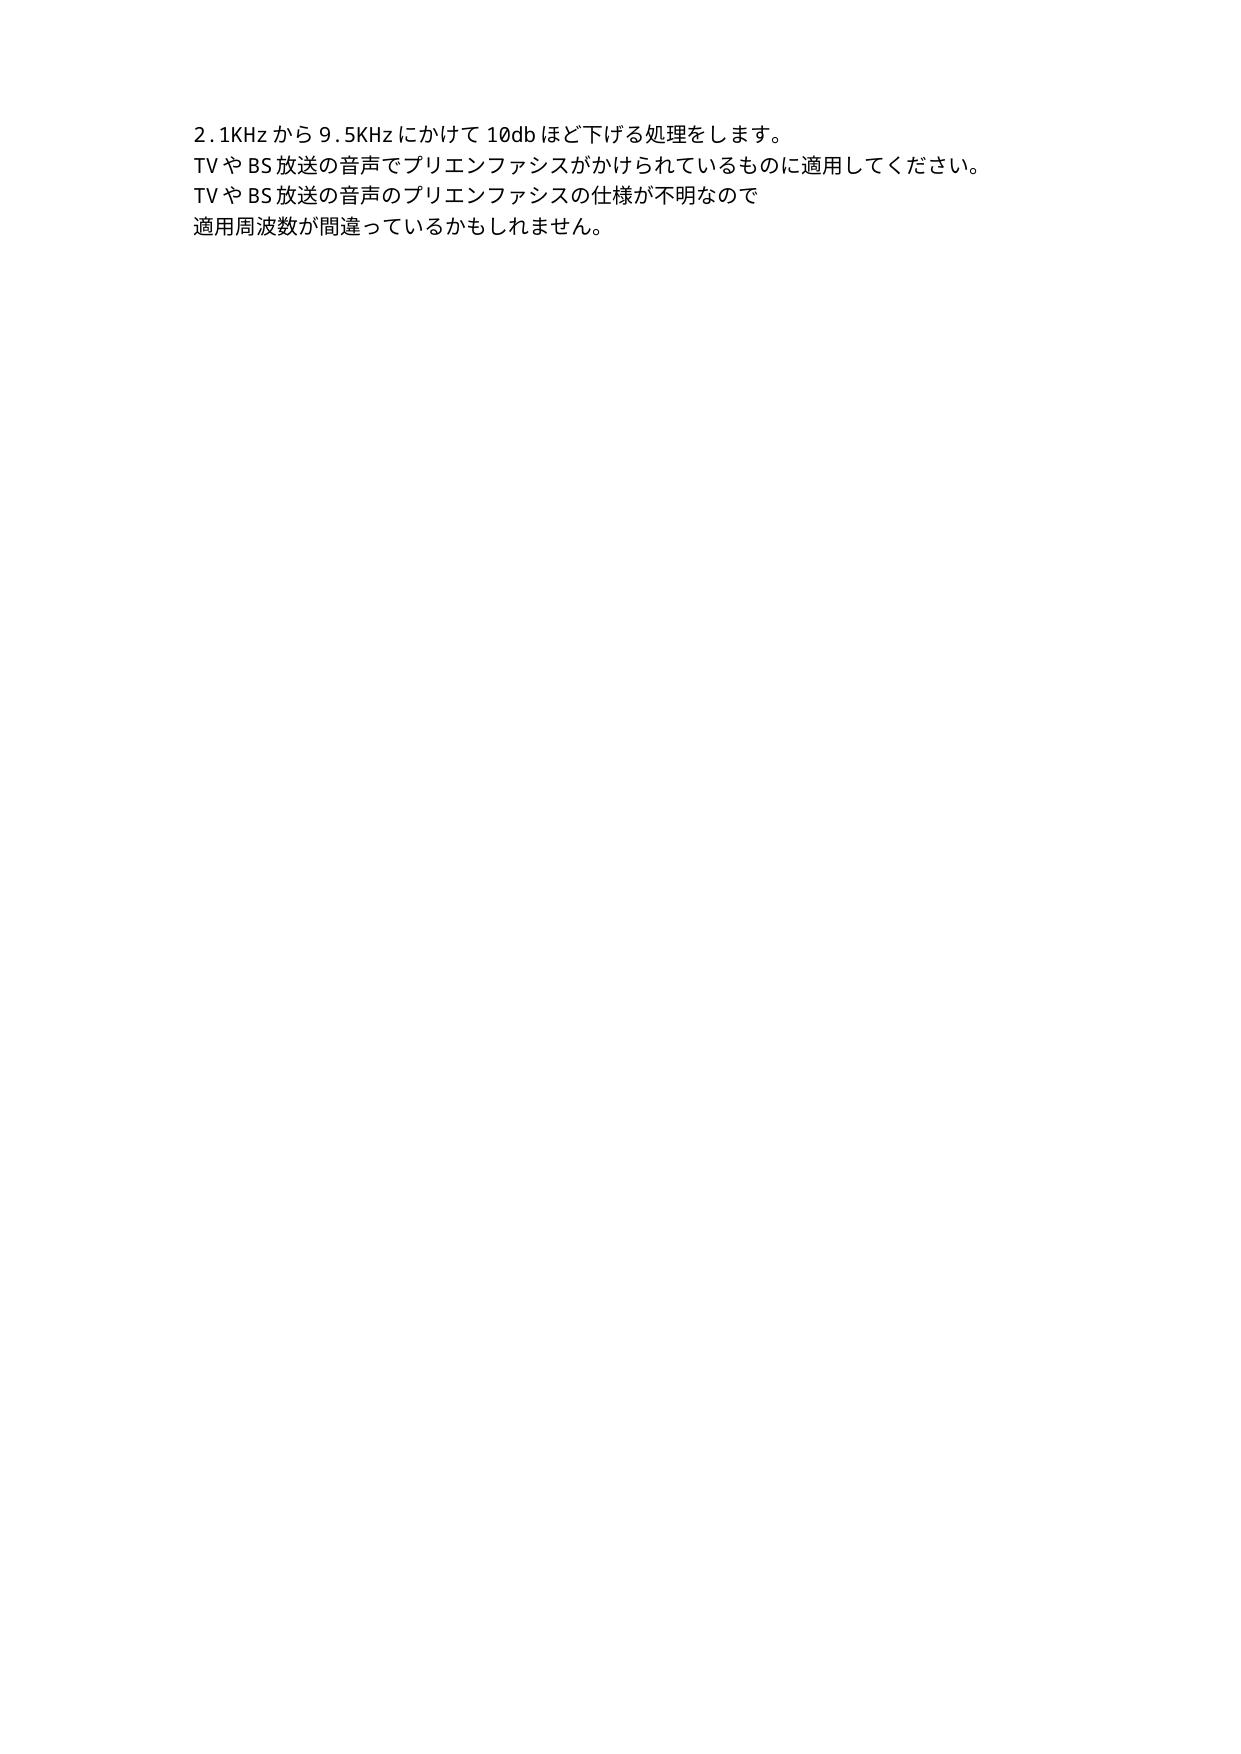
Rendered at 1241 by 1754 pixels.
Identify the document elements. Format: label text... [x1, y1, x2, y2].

text TVやBS放送の音声でプリエンファシスがかけられているものに適用してください。 [118, 149, 1122, 179]
text TVやBS放送の音声のプリエンファシスの仕様が不明なので [118, 179, 1122, 210]
text 適用周波数が間違っているかもしれません。 [118, 210, 1122, 240]
text 2.1KHzから9.5KHzにかけて10dbほど下げる処理をします。 [118, 118, 1122, 149]
